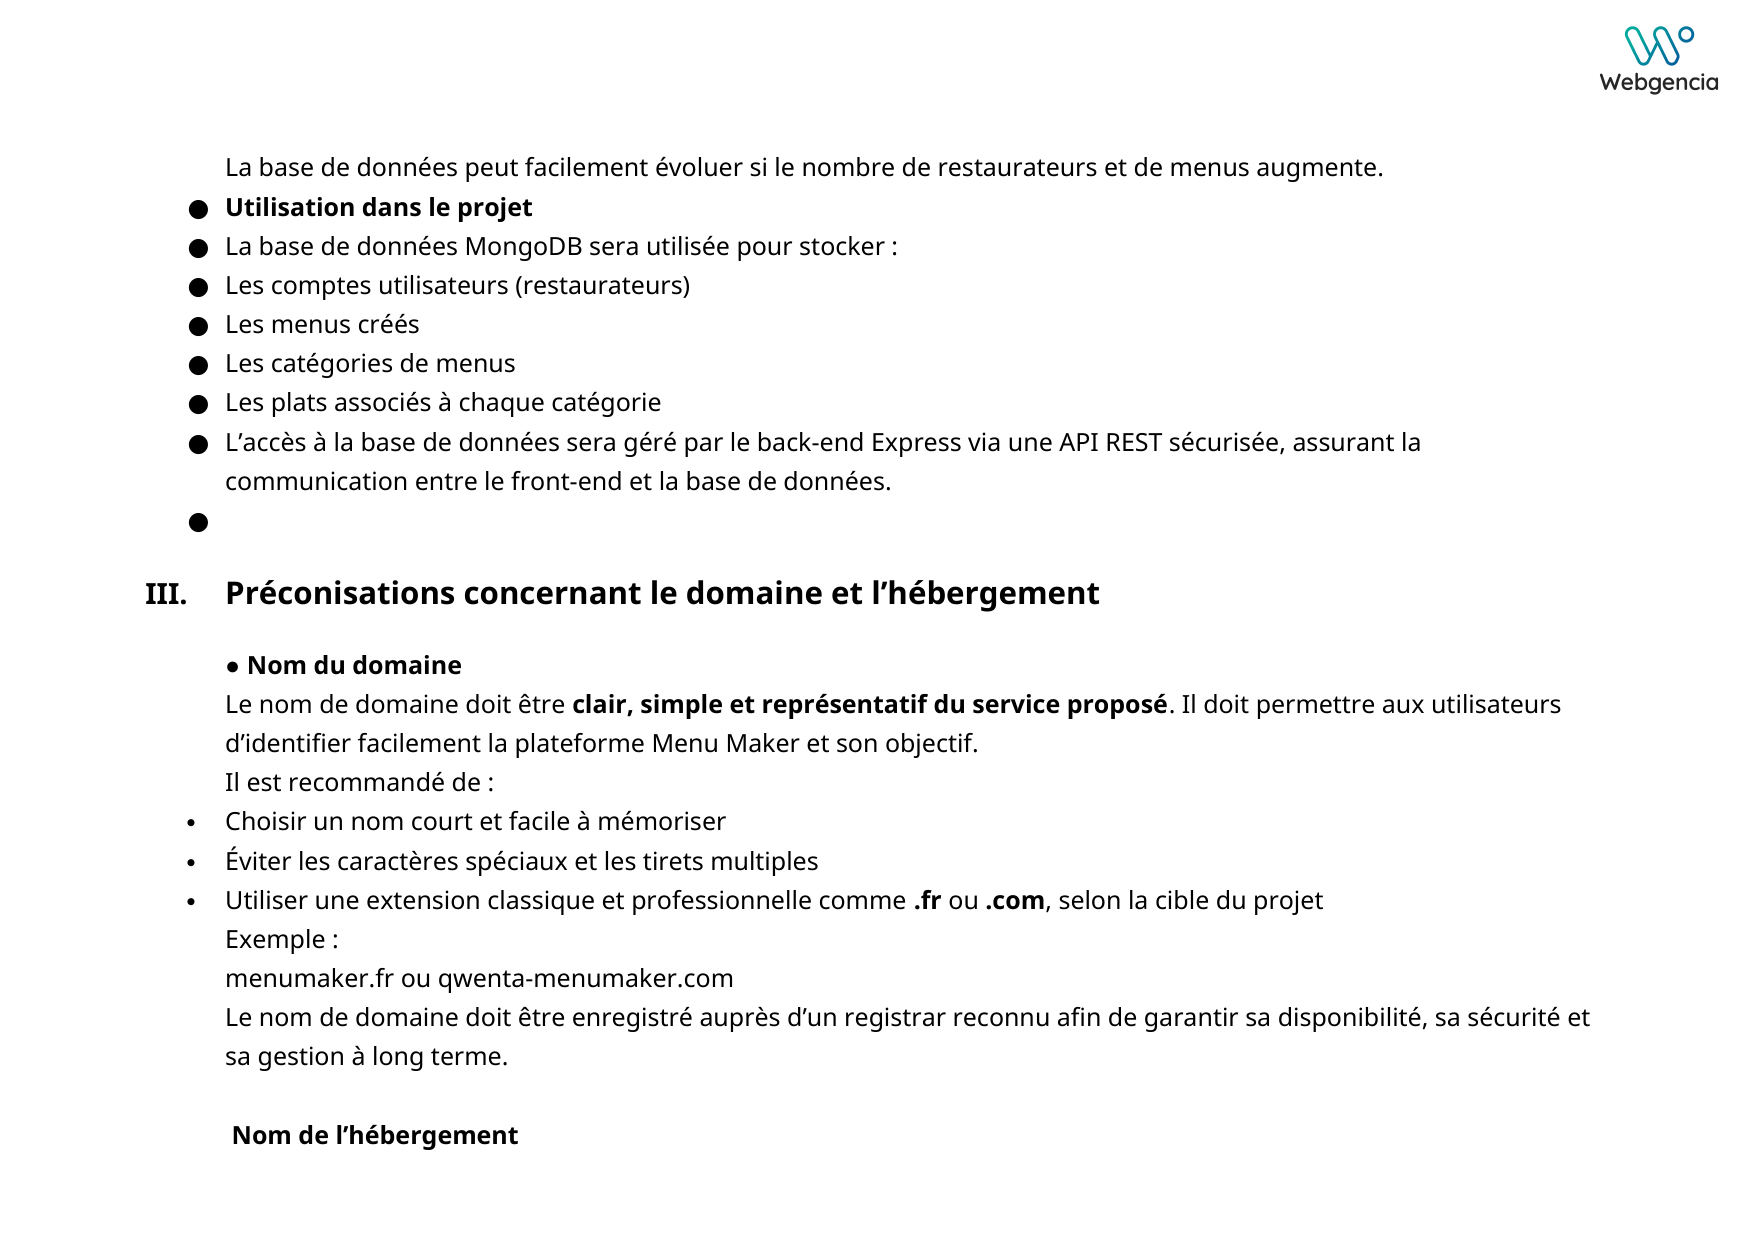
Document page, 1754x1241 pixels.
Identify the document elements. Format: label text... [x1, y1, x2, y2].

text Le nom de domaine doit être enregistré auprès d’un registrar reconnu afin de garantir sa disponibilité, sa sécurité et sa gestion à long terme. [225, 1000, 1604, 1073]
text Exemple : menumaker.fr ou qwenta-menumaker.com [225, 921, 1604, 995]
list Choisir un nom court et facile à mémoriser [187, 804, 1604, 838]
list La base de données MongoDB sera utilisée pour stocker : [187, 228, 1604, 262]
list L’accès à la base de données sera géré par le back-end Express via une API REST sécurisée, assurant la communication entre le front-end et la base de données. [187, 424, 1604, 497]
text Il est recommandé de : [225, 765, 1604, 799]
list Les plats associés à chaque catégorie [187, 385, 1604, 419]
text Le nom de domaine doit être clair, simple et représentatif du service proposé. Il doit permettre aux utilisateurs d’identifier facilement la plateforme Menu Maker et son objectif. [225, 686, 1604, 760]
text Nom de l’hébergement [225, 1117, 1604, 1151]
text ● Nom du domaine [225, 647, 1604, 681]
list Les menus créés [187, 307, 1604, 341]
list Les catégories de menus [187, 346, 1604, 380]
list Préconisations concernant le domaine et l’hébergement [187, 571, 1604, 613]
list Utiliser une extension classique et professionnelle comme .fr ou .com, selon la cible du projet [187, 882, 1604, 916]
list La base de données peut facilement évoluer si le nombre de restaurateurs et de menus augmente. [187, 150, 1604, 184]
list Les comptes utilisateurs (restaurateurs) [187, 267, 1604, 302]
list Éviter les caractères spéciaux et les tirets multiples [187, 843, 1604, 877]
list Utilisation dans le projet [187, 189, 1604, 223]
